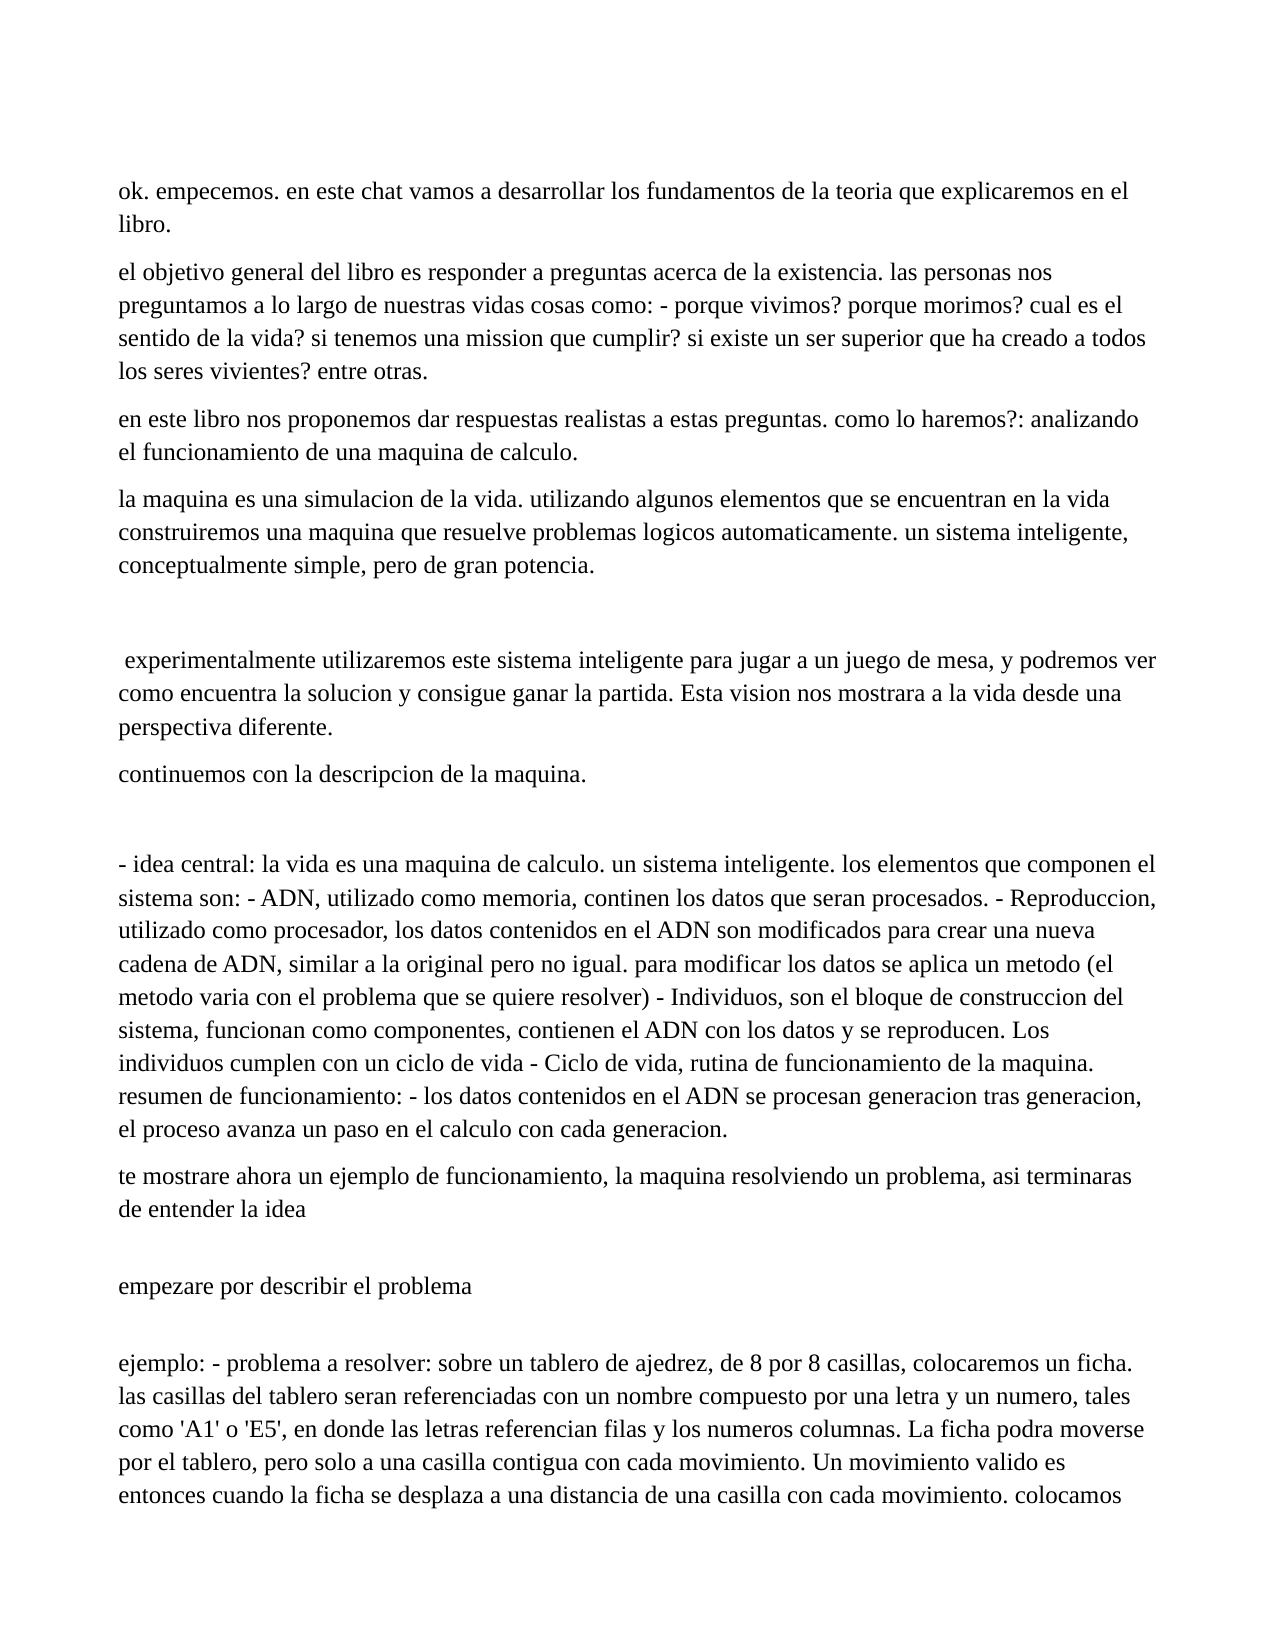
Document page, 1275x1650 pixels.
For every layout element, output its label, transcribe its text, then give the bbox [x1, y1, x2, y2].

text empezare por describir el problema [118, 1271, 1157, 1300]
text la maquina es una simulacion de la vida. utilizando algunos elementos que se encuentran en la vida construiremos una maquina que resuelve problemas logicos automaticamente. un sistema inteligente, conceptualmente simple, pero de gran potencia. [118, 484, 1157, 579]
text en este libro nos proponemos dar respuestas realistas a estas preguntas. como lo haremos?: analizando el funcionamiento de una maquina de calculo. [118, 404, 1157, 465]
text el objetivo general del libro es responder a preguntas acerca de la existencia. las personas nos preguntamos a lo largo de nuestras vidas cosas como: - porque vivimos? porque morimos? cual es el sentido de la vida? si tenemos una mission que cumplir? si existe un ser superior que ha creado a todos los seres vivientes? entre otras. [118, 257, 1157, 385]
text ejemplo: - problema a resolver: sobre un tablero de ajedrez, de 8 por 8 casillas, colocaremos un ficha. las casillas del tablero seran referenciadas con un nombre compuesto por una letra y un numero, tales como 'A1' o 'E5', en donde las letras referencian filas y los numeros columnas. La ficha podra moverse por el tablero, pero solo a una casilla contigua con cada movimiento. Un movimiento valido es entonces cuando la ficha se desplaza a una distancia de una casilla con cada movimiento. colocamos [118, 1348, 1157, 1509]
text continuemos con la descripcion de la maquina. [118, 759, 1157, 788]
text - idea central: la vida es una maquina de calculo. un sistema inteligente. los elementos que componen el sistema son: - ADN, utilizado como memoria, continen los datos que seran procesados. - Reproduccion, utilizado como procesador, los datos contenidos en el ADN son modificados para crear una nueva cadena de ADN, similar a la original pero no igual. para modificar los datos se aplica un metodo (el metodo varia con el problema que se quiere resolver) - Individuos, son el bloque de construccion del sistema, funcionan como componentes, contienen el ADN con los datos y se reproducen. Los individuos cumplen con un ciclo de vida - Ciclo de vida, rutina de funcionamiento de la maquina. resumen de funcionamiento: - los datos contenidos en el ADN se procesan generacion tras generacion, el proceso avanza un paso en el calculo con cada generacion. [118, 849, 1157, 1142]
text experimentalmente utilizaremos este sistema inteligente para jugar a un juego de mesa, y podremos ver como encuentra la solucion y consigue ganar la partida. Esta vision nos mostrara a la vida desde una perspectiva diferente. [118, 646, 1157, 740]
text ok. empecemos. en este chat vamos a desarrollar los fundamentos de la teoria que explicaremos en el libro. [118, 176, 1157, 238]
text te mostrare ahora un ejemplo de funcionamiento, la maquina resolviendo un problema, asi terminaras de entender la idea [118, 1161, 1157, 1223]
